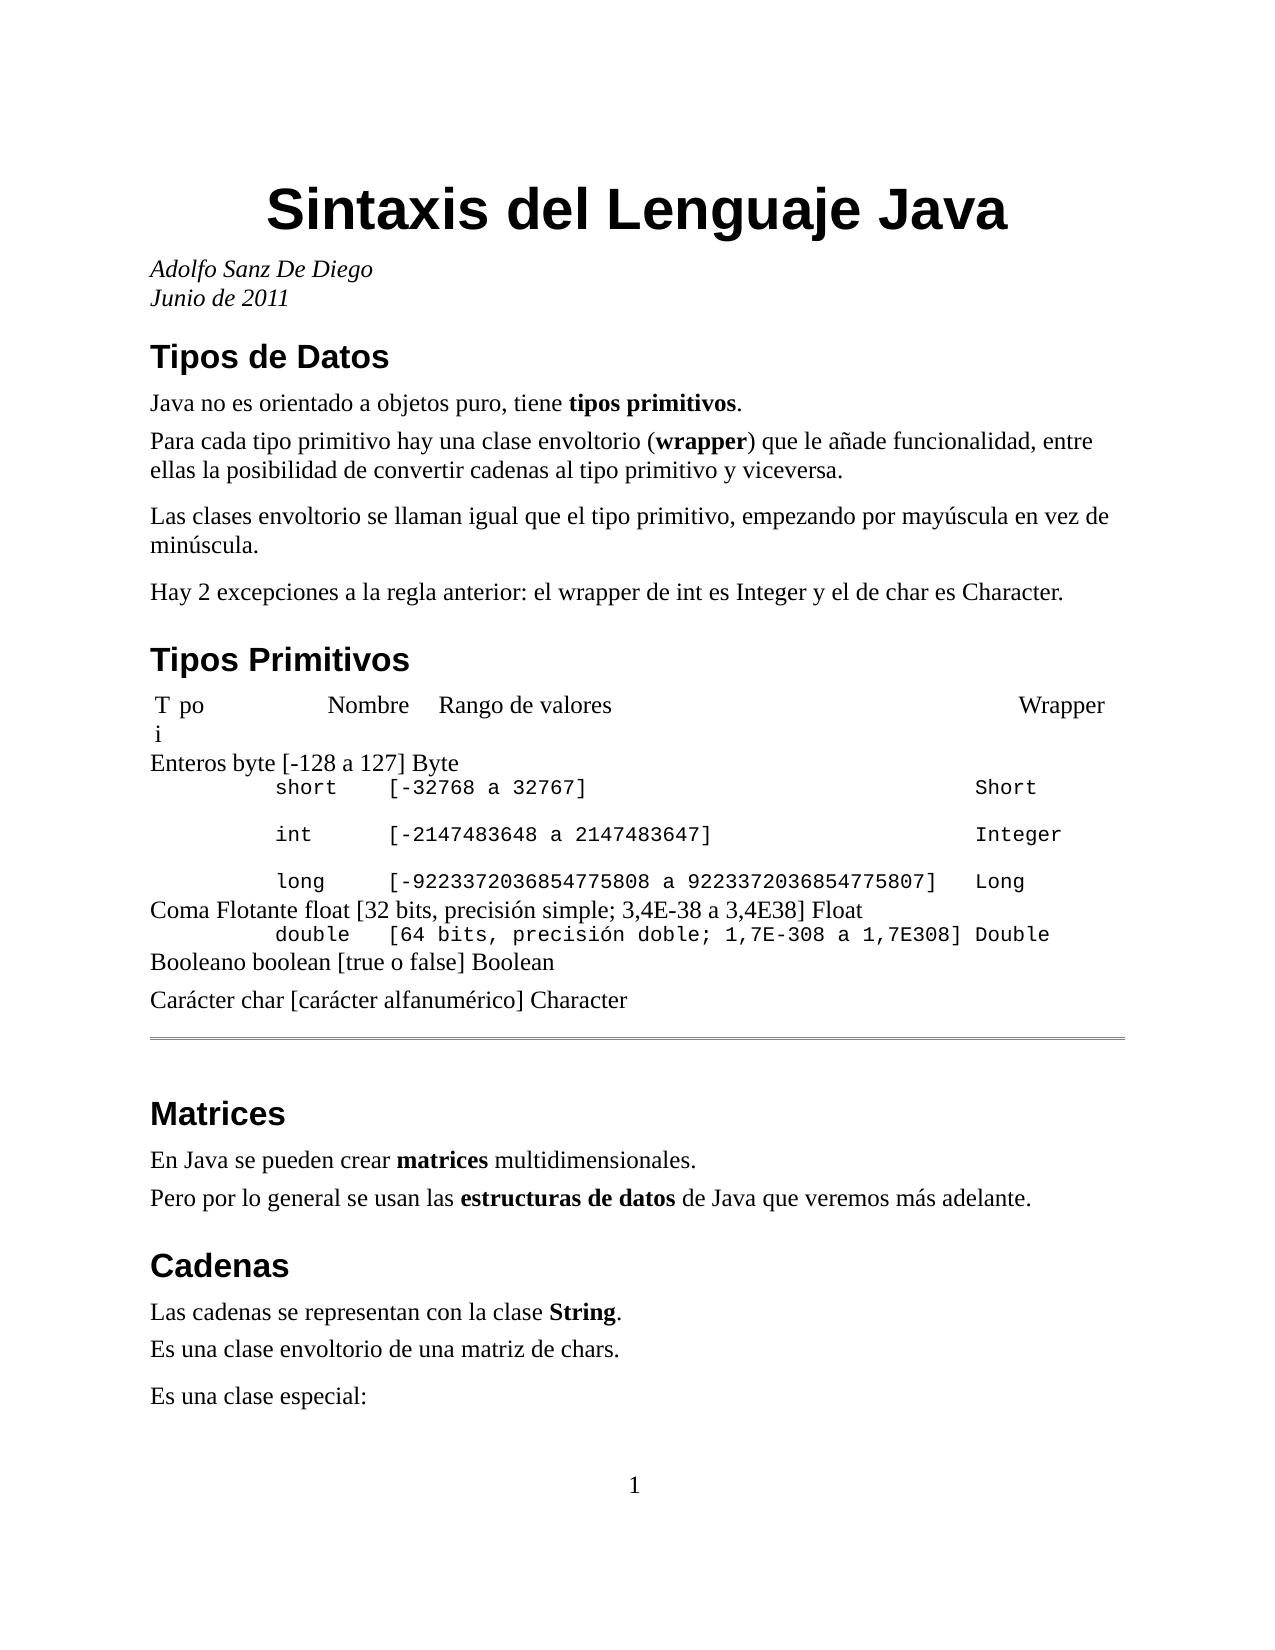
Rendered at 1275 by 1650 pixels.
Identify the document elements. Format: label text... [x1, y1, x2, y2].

text Pero por lo general se usan las estructuras de datos de Java que veremos más adelante. [150, 1183, 1125, 1212]
text Hay 2 excepciones a la regla anterior: el wrapper de int es Integer y el de char es Character. [150, 577, 1125, 606]
text Adolfo Sanz De Diego [150, 254, 1125, 283]
subtitle Tipos Primitivos [150, 639, 1125, 678]
table_header Ti [150, 691, 174, 748]
subtitle Cadenas [150, 1246, 1125, 1284]
text Carácter char [carácter alfanumérico] Character [150, 985, 1125, 1014]
text Java no es orientado a objetos puro, tiene tipos primitivos. [150, 388, 1125, 417]
table_header Nombre [323, 691, 434, 748]
text Junio de 2011 [150, 283, 1125, 312]
text short [-32768 a 32767] Short [150, 777, 1125, 801]
text En Java se pueden crear matrices multidimensionales. [150, 1145, 1125, 1174]
text Enteros byte [-128 a 127] Byte [150, 748, 1125, 777]
table_header po [175, 691, 323, 748]
table_header Wrapper [1014, 691, 1125, 748]
text Es una clase especial: [150, 1381, 1125, 1410]
text Coma Flotante float [32 bits, precisión simple; 3,4E-38 a 3,4E38] Float [150, 895, 1125, 924]
title Sintaxis del Lenguaje Java [150, 175, 1125, 242]
text Para cada tipo primitivo hay una clase envoltorio (wrapper) que le añade funcionalidad, entre ellas la posibilidad de convertir cadenas al tipo primitivo y viceversa. [150, 426, 1125, 483]
table_header Rango de valores [434, 691, 1014, 748]
text Las cadenas se representan con la clase String. [150, 1297, 1125, 1326]
text Booleano boolean [true o false] Boolean [150, 947, 1125, 976]
text double [64 bits, precisión doble; 1,7E-308 a 1,7E308] Double [150, 924, 1125, 947]
subtitle Tipos de Datos [150, 337, 1125, 376]
text Es una clase envoltorio de una matriz de chars. [150, 1334, 1125, 1363]
subtitle Matrices [150, 1094, 1125, 1133]
text long [-9223372036854775808 a 9223372036854775807] Long [150, 871, 1125, 895]
text int [-2147483648 a 2147483647] Integer [150, 824, 1125, 848]
text Las clases envoltorio se llaman igual que el tipo primitivo, empezando por mayúscula en vez de minúscula. [150, 501, 1125, 559]
